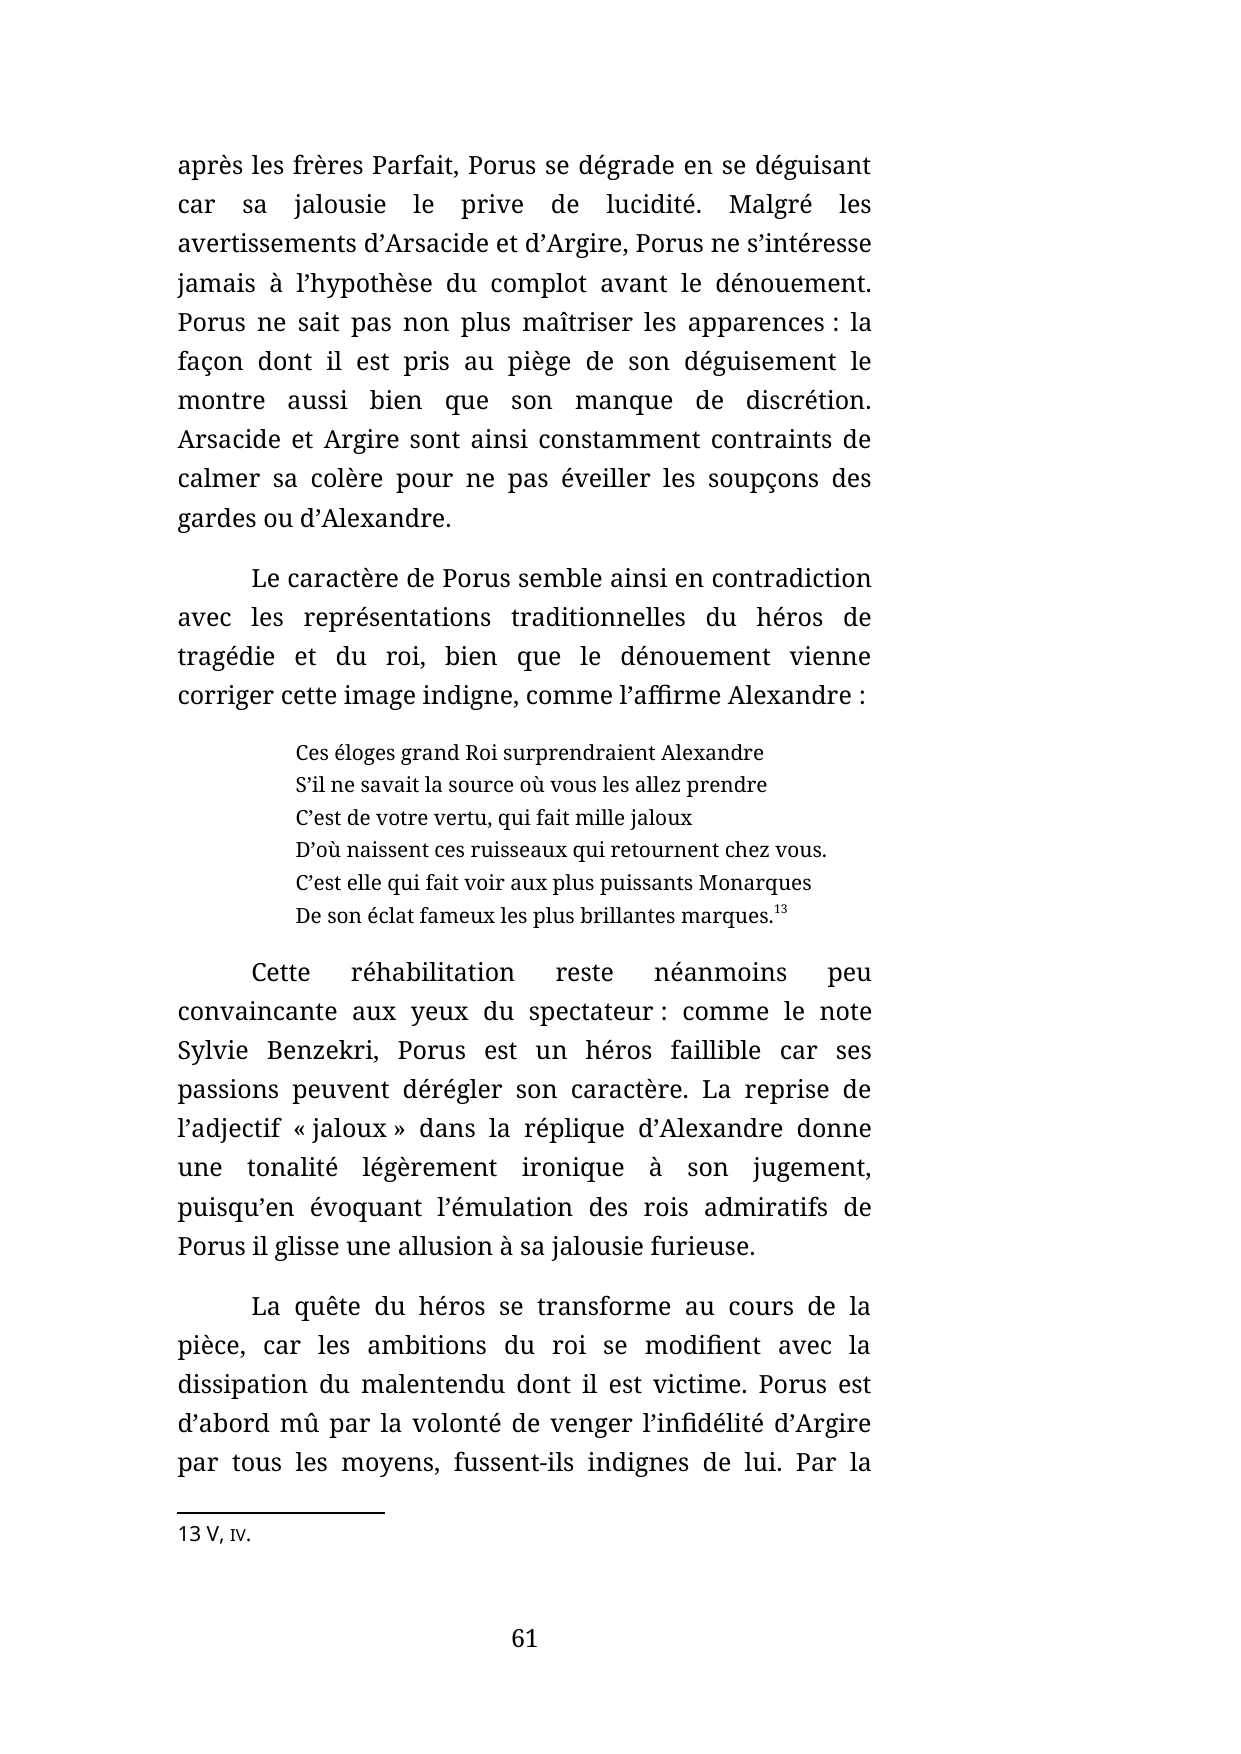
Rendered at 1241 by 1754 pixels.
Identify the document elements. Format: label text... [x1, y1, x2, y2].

text Cette réhabilitation reste néanmoins peu convaincante aux yeux du spectateur : comme le note Sylvie Benzekri, Porus est un héros faillible car ses passions peuvent dérégler son caractère. La reprise de l’adjectif « jaloux » dans la réplique d’Alexandre donne une tonalité légèrement ironique à son jugement, puisqu’en évoquant l’émulation des rois admiratifs de Porus il glisse une allusion à sa jalousie furieuse. [177, 954, 872, 1262]
text V, iv. [177, 1519, 872, 1547]
text La quête du héros se transforme au cours de la pièce, car les ambitions du roi se modifient avec la dissipation du malentendu dont il est victime. Porus est d’abord mû par la volonté de venger l’infidélité d’Argire par tous les moyens, fussent-ils indignes de lui. Par la [177, 1288, 872, 1479]
text Ces éloges grand Roi surprendraient Alexandre S’il ne savait la source où vous les allez prendre C’est de votre vertu, qui fait mille jaloux D’où naissent ces ruisseaux qui retournent chez vous. C’est elle qui fait voir aux plus puissants Monarques De son éclat fameux les plus brillantes marques. [295, 738, 872, 929]
text Le caractère de Porus semble ainsi en contradiction avec les représentations traditionnelles du héros de tragédie et du roi, bien que le dénouement vienne corriger cette image indigne, comme l’affirme Alexandre : [177, 560, 872, 712]
text Boyer n’a donc nullement atténué la passion du personnage pour créer un personnage tempérant et conforme aux qualités attendues du héros. Porus a beau être la victime tragique du complot d’un mauvais conseiller, il reste un héros imparfait pour deux raisons : d’une part parce que la jalousie est condamnée sans appel par les mœurs galantes, et d’autre part parce que son comportement remet sérieusement en cause sa dignité de roi, puisque Porus veut tuer Alexandre sans prévenir loyalement son adversaire et en adoptant un déguisement indigne de son rang : comme le note Charles Mazouer après les frères Parfait, Porus se dégrade en se déguisant car sa jalousie le prive de lucidité. Malgré les avertissements d’Arsacide et d’Argire, Porus ne s’intéresse jamais à l’hypothèse du complot avant le dénouement. Porus ne sait pas non plus maîtriser les apparences : la façon dont il est pris au piège de son déguisement le montre aussi bien que son manque de discrétion. Arsacide et Argire sont ainsi constamment contraints de calmer sa colère pour ne pas éveiller les soupçons des gardes ou d’Alexandre. [177, 148, 872, 534]
